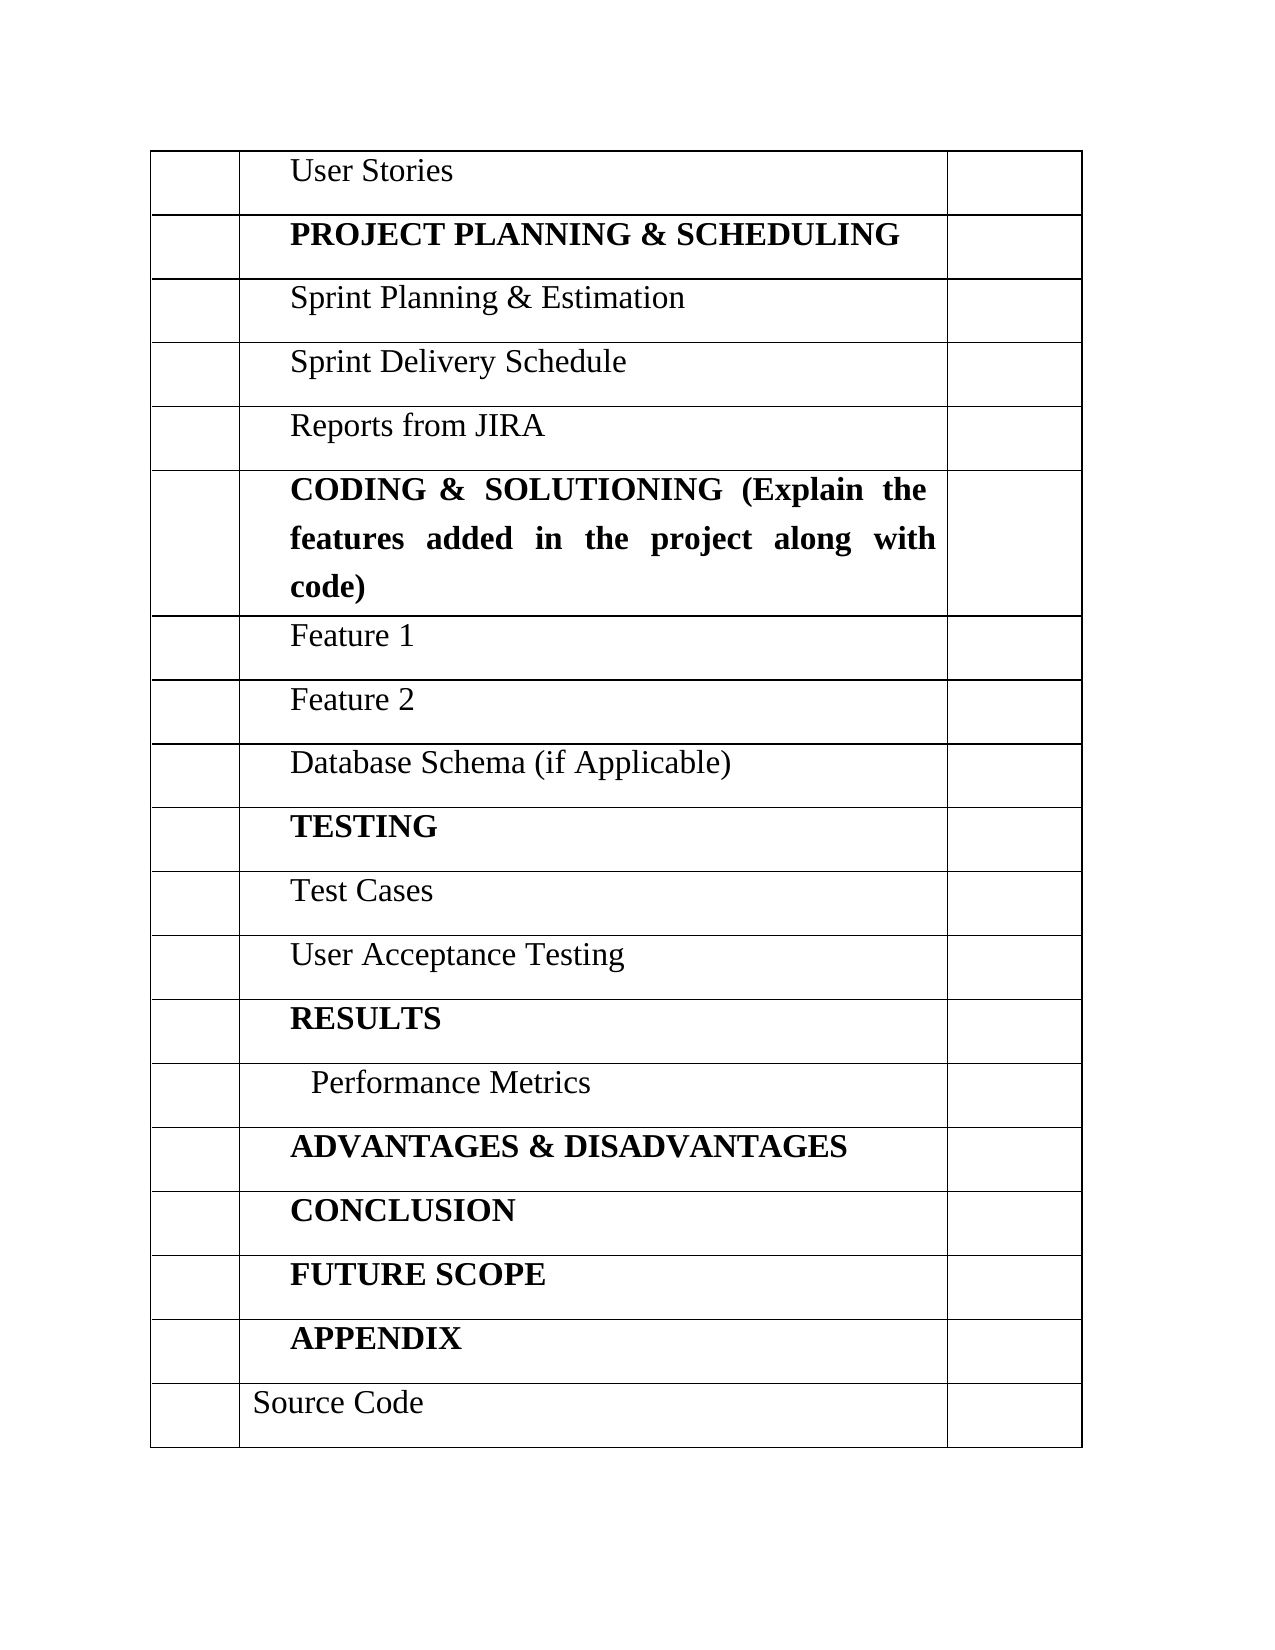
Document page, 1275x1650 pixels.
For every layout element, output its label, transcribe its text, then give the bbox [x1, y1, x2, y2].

table_cell [151, 1256, 239, 1318]
table_cell [151, 1064, 239, 1127]
table_cell [151, 808, 239, 871]
table_cell [151, 936, 239, 999]
table_cell [948, 216, 1081, 278]
table_header [948, 152, 1081, 214]
table_cell [151, 471, 239, 615]
table_cell [151, 279, 239, 342]
table_cell CONCLUSION [240, 1192, 947, 1254]
table_cell [151, 1000, 239, 1063]
table_cell [151, 343, 239, 406]
table_cell [151, 872, 239, 935]
table_cell [948, 1256, 1081, 1318]
table_header [151, 152, 239, 214]
table_cell [948, 1320, 1081, 1382]
table_cell Sprint Planning & Estimation [240, 280, 947, 342]
table_cell [151, 1320, 239, 1382]
table_cell CODING & SOLUTIONING (Explain the features added in the project along with code) [240, 471, 947, 615]
table_header User Stories [240, 152, 947, 214]
table_cell [948, 936, 1081, 999]
table_cell ADVANTAGES & DISADVANTAGES [240, 1128, 947, 1191]
table_cell [948, 872, 1081, 935]
table_cell [948, 471, 1081, 615]
table_cell [948, 1128, 1081, 1191]
table_cell Test Cases [240, 872, 947, 935]
table_cell Feature 1 [240, 617, 947, 679]
table_cell [948, 280, 1081, 342]
table_cell Reports from JIRA [240, 407, 947, 470]
table_cell Performance Metrics [240, 1064, 947, 1127]
table_cell [151, 1384, 239, 1446]
table_cell Sprint Delivery Schedule [240, 343, 947, 406]
table_cell [151, 407, 239, 470]
table_cell [948, 617, 1081, 679]
table_cell [151, 744, 239, 807]
table_cell [948, 1000, 1081, 1063]
table_cell [948, 745, 1081, 807]
table_cell [151, 1192, 239, 1254]
table_cell Source Code [240, 1384, 947, 1446]
table_cell User Acceptance Testing [240, 936, 947, 999]
table_cell Feature 2 [240, 681, 947, 743]
table_cell [948, 1064, 1081, 1127]
table_cell [151, 680, 239, 743]
table_cell [948, 407, 1081, 470]
table_cell RESULTS [240, 1000, 947, 1063]
table_cell TESTING [240, 808, 947, 871]
table_cell [948, 681, 1081, 743]
table_cell [151, 215, 239, 278]
table_cell [151, 616, 239, 679]
table_cell [948, 343, 1081, 406]
table_cell [151, 1128, 239, 1191]
table_cell FUTURE SCOPE [240, 1256, 947, 1318]
table_cell [948, 1384, 1081, 1446]
table_cell [948, 808, 1081, 871]
table_cell Database Schema (if Applicable) [240, 745, 947, 807]
table_cell PROJECT PLANNING & SCHEDULING [240, 216, 947, 278]
table_cell APPENDIX [240, 1320, 947, 1382]
table_cell [948, 1192, 1081, 1254]
